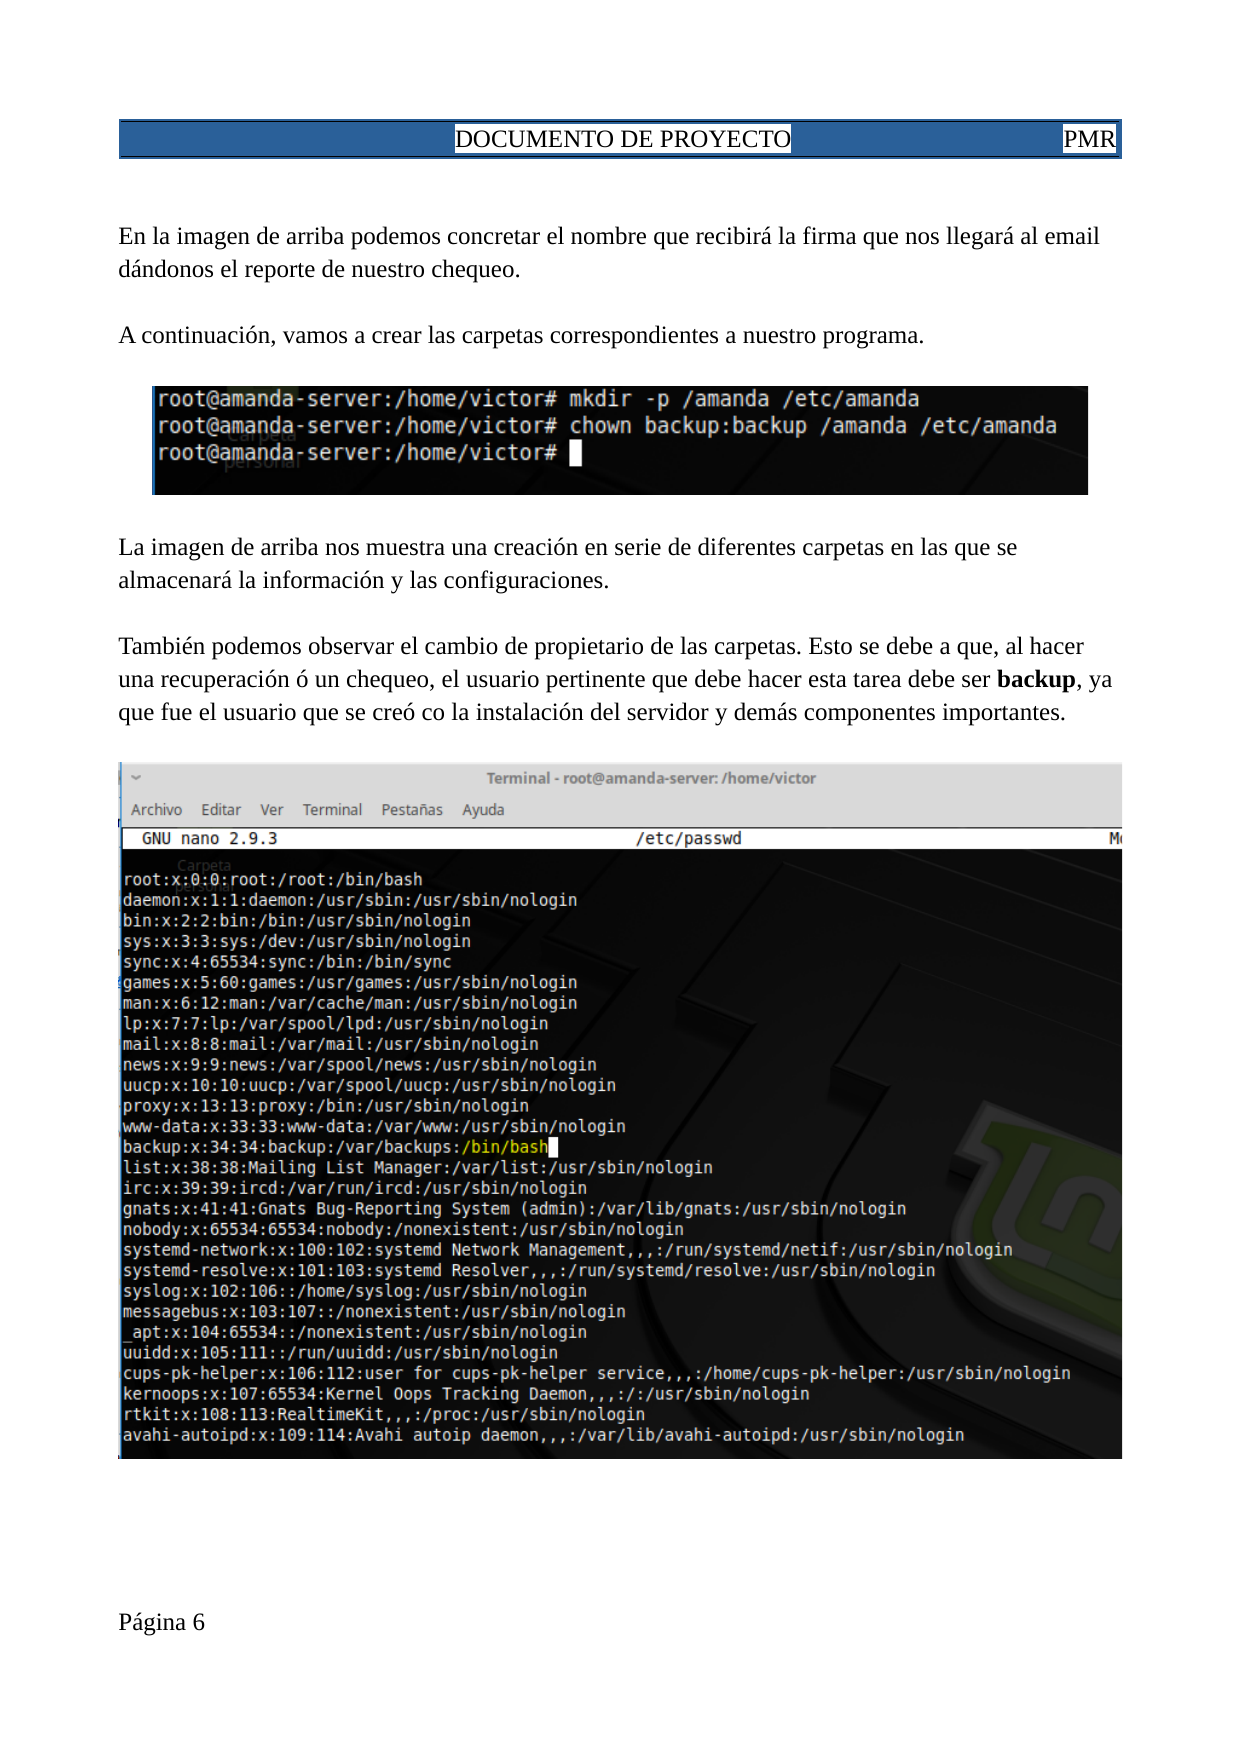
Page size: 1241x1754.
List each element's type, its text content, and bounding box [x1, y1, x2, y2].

text También podemos observar el cambio de propietario de las carpetas. Esto se debe a que, al hacer una recuperación ó un chequeo, el usuario pertinente que debe hacer esta tarea debe ser backup, ya que fue el usuario que se creó co la instalación del servidor y demás componentes importantes. [118, 631, 1122, 726]
text La imagen de arriba nos muestra una creación en serie de diferentes carpetas en las que se almacenará la información y las configuraciones. [118, 532, 1122, 593]
picture [152, 386, 1089, 495]
text A continuación, vamos a crear las carpetas correspondientes a nuestro programa. [118, 321, 1122, 349]
picture [118, 762, 1123, 1459]
text En la imagen de arriba podemos concretar el nombre que recibirá la firma que nos llegará al email dándonos el reporte de nuestro chequeo. [118, 221, 1122, 283]
